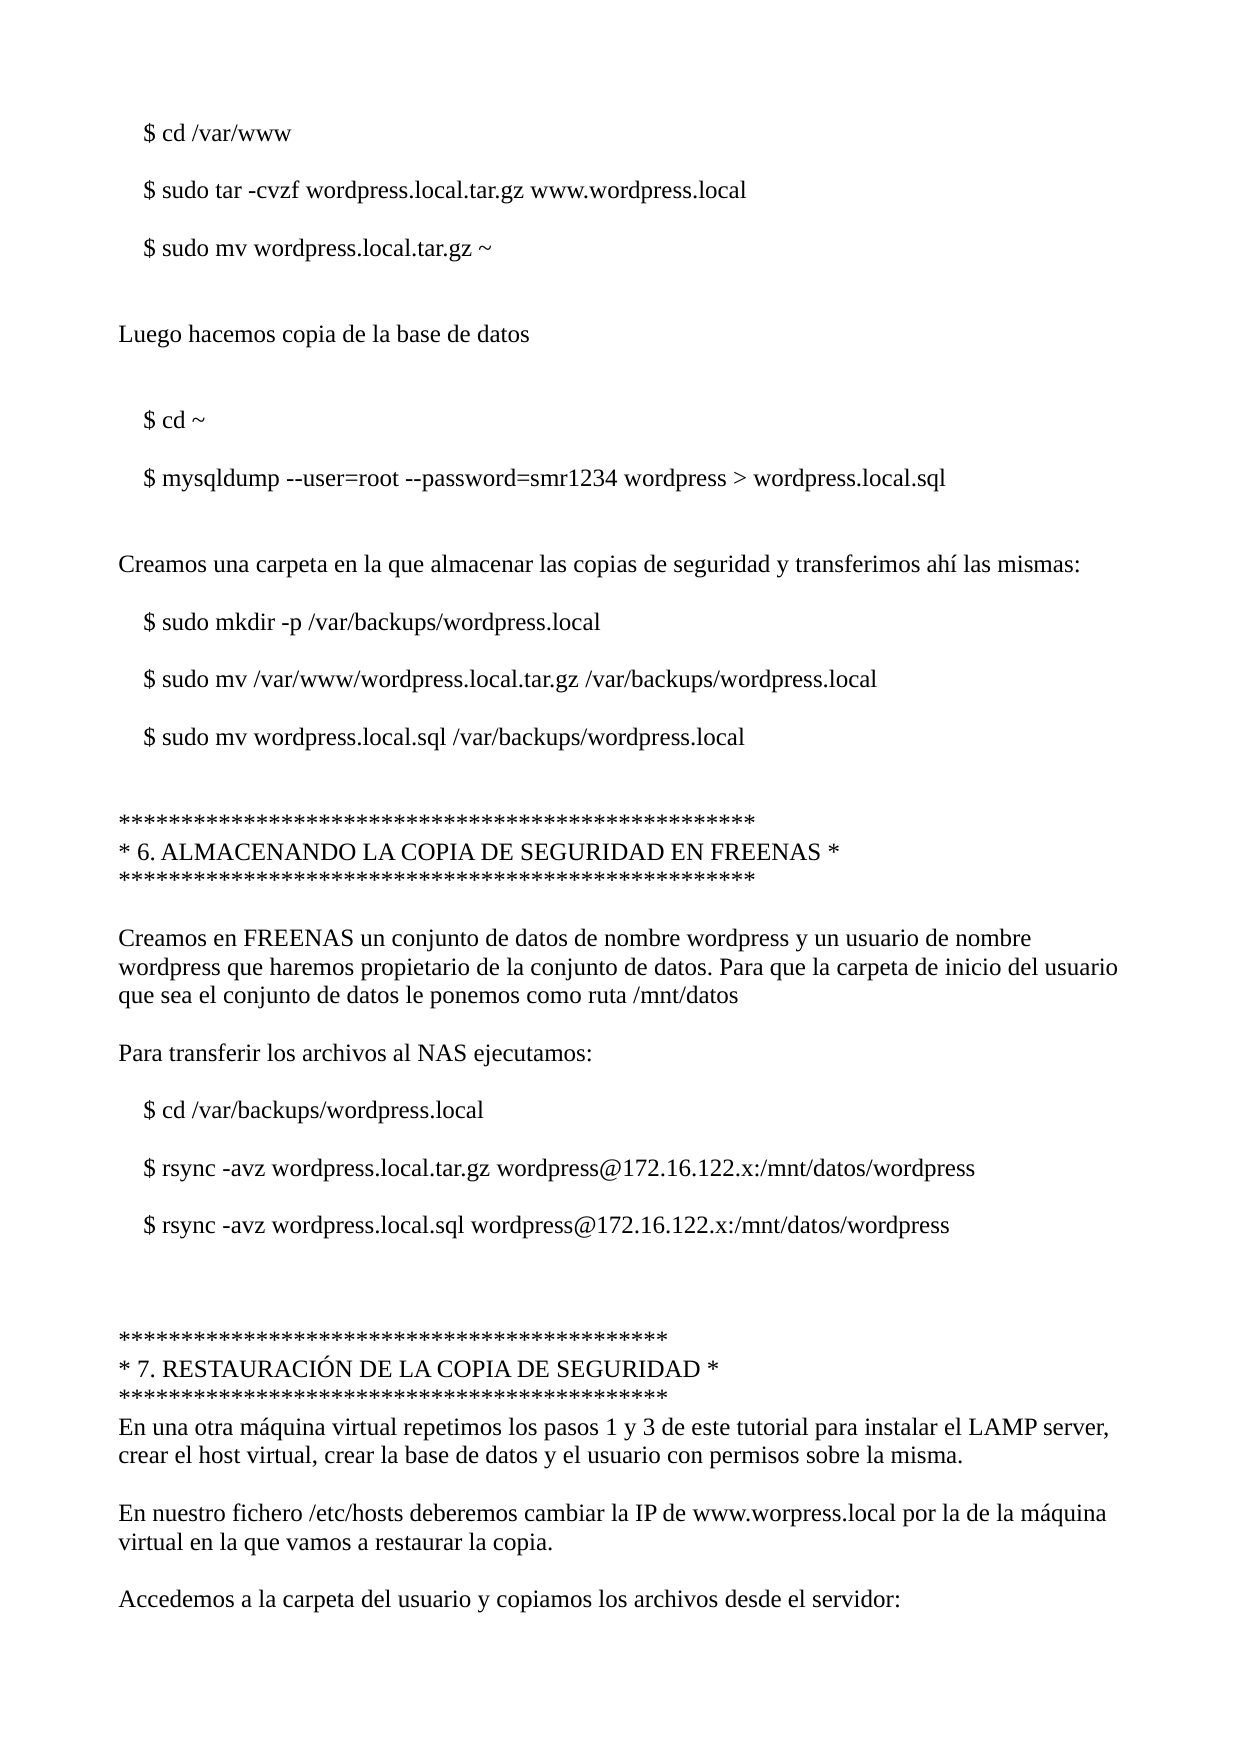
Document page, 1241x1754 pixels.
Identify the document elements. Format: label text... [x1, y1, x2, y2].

text Para transferir los archivos al NAS ejecutamos: [118, 1038, 1122, 1067]
text $ cd ~ [118, 406, 1122, 434]
text $ sudo mv wordpress.local.tar.gz ~ [118, 233, 1122, 262]
text $ rsync -avz wordpress.local.tar.gz wordpress@172.16.122.x:/mnt/datos/wordpress [118, 1153, 1122, 1182]
text *************************************************** [118, 808, 1122, 837]
text $ mysqldump --user=root --password=smr1234 wordpress > wordpress.local.sql [118, 463, 1122, 492]
text Accedemos a la carpeta del usuario y copiamos los archivos desde el servidor: [118, 1584, 1122, 1613]
text ******************************************** [118, 1326, 1122, 1354]
text Luego hacemos copia de la base de datos [118, 319, 1122, 348]
text En una otra máquina virtual repetimos los pasos 1 y 3 de este tutorial para instalar el LAMP server, crear el host virtual, crear la base de datos y el usuario con permisos sobre la misma. [118, 1412, 1122, 1469]
text $ sudo mv wordpress.local.sql /var/backups/wordpress.local [118, 722, 1122, 751]
text $ sudo mkdir -p /var/backups/wordpress.local [118, 607, 1122, 636]
text $ cd /var/backups/wordpress.local [118, 1096, 1122, 1124]
text $ sudo tar -cvzf wordpress.local.tar.gz www.wordpress.local [118, 176, 1122, 204]
text * 7. RESTAURACIÓN DE LA COPIA DE SEGURIDAD * [118, 1354, 1122, 1383]
text Creamos en FREENAS un conjunto de datos de nombre wordpress y un usuario de nombre wordpress que haremos propietario de la conjunto de datos. Para que la carpeta de inicio del usuario que sea el conjunto de datos le ponemos como ruta /mnt/datos [118, 923, 1122, 1009]
text $ sudo mv /var/www/wordpress.local.tar.gz /var/backups/wordpress.local [118, 664, 1122, 693]
text *************************************************** [118, 866, 1122, 894]
text ******************************************** [118, 1383, 1122, 1412]
text Creamos una carpeta en la que almacenar las copias de seguridad y transferimos ahí las mismas: [118, 549, 1122, 578]
text En nuestro fichero /etc/hosts deberemos cambiar la IP de www.worpress.local por la de la máquina virtual en la que vamos a restaurar la copia. [118, 1498, 1122, 1556]
text $ cd /var/www [118, 118, 1122, 147]
text $ rsync -avz wordpress.local.sql wordpress@172.16.122.x:/mnt/datos/wordpress [118, 1211, 1122, 1239]
text * 6. ALMACENANDO LA COPIA DE SEGURIDAD EN FREENAS * [118, 837, 1122, 866]
